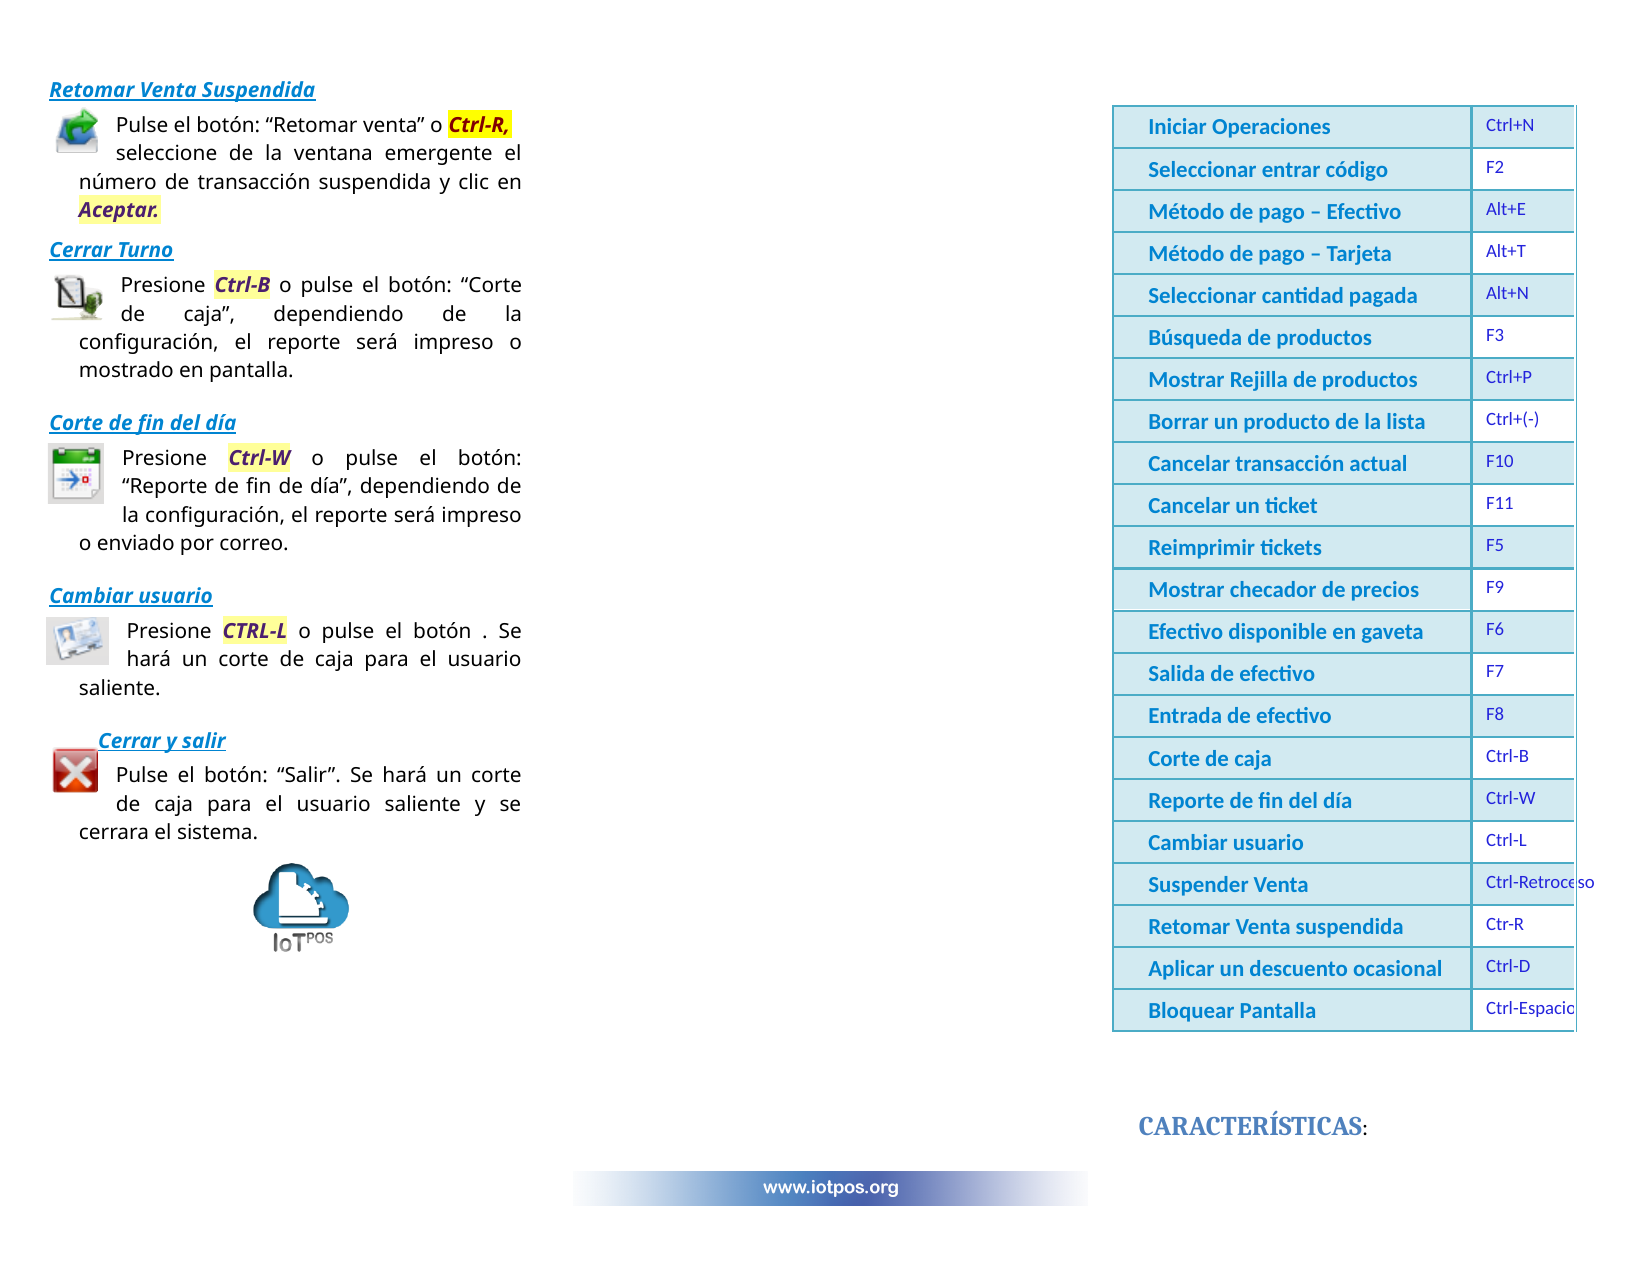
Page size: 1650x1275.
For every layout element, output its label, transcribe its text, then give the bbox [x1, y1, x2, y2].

table_cell Seleccionar cantidad pagada [1114, 275, 1470, 315]
table_cell Cancelar un ticket [1114, 485, 1470, 525]
table_cell Ctrl+P [1473, 359, 1574, 399]
table_cell Retomar Venta suspendida [1114, 906, 1470, 946]
text Cerrar Turno [49, 235, 552, 264]
table_cell Ctrl-L [1473, 822, 1574, 862]
text Cambiar usuario [49, 581, 552, 610]
text CARACTERÍSTICAS: [1098, 97, 1574, 1078]
table_cell Cambiar usuario [1114, 822, 1470, 862]
table_cell Reimprimir tickets [1114, 527, 1470, 567]
text Retomar Venta Suspendida [49, 75, 552, 103]
text CARACTERÍSTICAS: [1139, 75, 1582, 1142]
table_cell Método de pago – Tarjeta [1114, 233, 1470, 273]
text Presione Ctrl-B o pulse el botón: “Corte de caja”, dependiendo de la configuración, el reporte será impreso o mostrado en pantalla. [79, 270, 522, 384]
text Pulse el botón: “Salir”. Se hará un corte de caja para el usuario saliente y se cerrara el sistema. [79, 761, 522, 846]
table_cell Entrada de efectivo [1114, 696, 1470, 736]
table_cell F9 [1473, 570, 1574, 609]
table_cell Alt+N [1473, 275, 1574, 315]
table_cell F5 [1473, 527, 1574, 567]
table_cell F3 [1473, 317, 1574, 357]
table_header Ctrl+N [1473, 107, 1574, 147]
table_cell Reporte de fin del día [1114, 780, 1470, 820]
table_cell Mostrar Rejilla de productos [1114, 359, 1470, 399]
table_cell F10 [1473, 443, 1574, 483]
table_cell F8 [1473, 696, 1574, 736]
text seleccione de la ventana emergente el número de transacción suspendida y clic en Aceptar. [79, 138, 522, 224]
table_cell Alt+E [1473, 191, 1574, 231]
table_cell Cancelar transacción actual [1114, 443, 1470, 483]
table_cell Ctr-R [1473, 906, 1574, 946]
table_cell F2 [1473, 149, 1574, 189]
text Pulse el botón: “Retomar venta” o Ctrl-R, [91, 110, 522, 138]
table_cell Búsqueda de productos [1114, 317, 1470, 357]
table_cell Ctrl-D [1473, 948, 1574, 988]
table_cell Salida de efectivo [1114, 654, 1470, 694]
table_cell F11 [1473, 485, 1574, 525]
table_cell Ctrl-Espacio [1473, 990, 1574, 1030]
table_cell Bloquear Pantalla [1114, 990, 1470, 1030]
table_cell Alt+T [1473, 233, 1574, 273]
table_cell Ctrl-Retroceso [1473, 864, 1574, 904]
text Presione Ctrl-W o pulse el botón: “Reporte de fin de día”, dependiendo de la configuración, el reporte será impreso o enviado por correo. [79, 443, 522, 557]
text Corte de fin del día [49, 408, 552, 437]
table_cell Seleccionar entrar código [1114, 149, 1470, 189]
table_cell Método de pago – Efectivo [1114, 191, 1470, 231]
table_cell Aplicar un descuento ocasional [1114, 948, 1470, 988]
table_cell Ctrl+(-) [1473, 401, 1574, 441]
table_cell F7 [1473, 654, 1574, 694]
table_cell Ctrl-W [1473, 780, 1574, 820]
table_header Iniciar Operaciones [1114, 107, 1470, 147]
table_cell Corte de caja [1114, 738, 1470, 778]
text Presione CTRL-L o pulse el botón . Se hará un corte de caja para el usuario saliente. [79, 616, 522, 701]
table_cell Borrar un producto de la lista [1114, 401, 1470, 441]
table_cell Suspender Venta [1114, 864, 1470, 904]
table_cell F6 [1473, 612, 1574, 652]
table_cell Mostrar checador de precios [1114, 570, 1470, 609]
text Cerrar y salir [49, 726, 552, 754]
table_cell Ctrl-B [1473, 738, 1574, 778]
table_cell Efectivo disponible en gaveta [1114, 612, 1470, 652]
